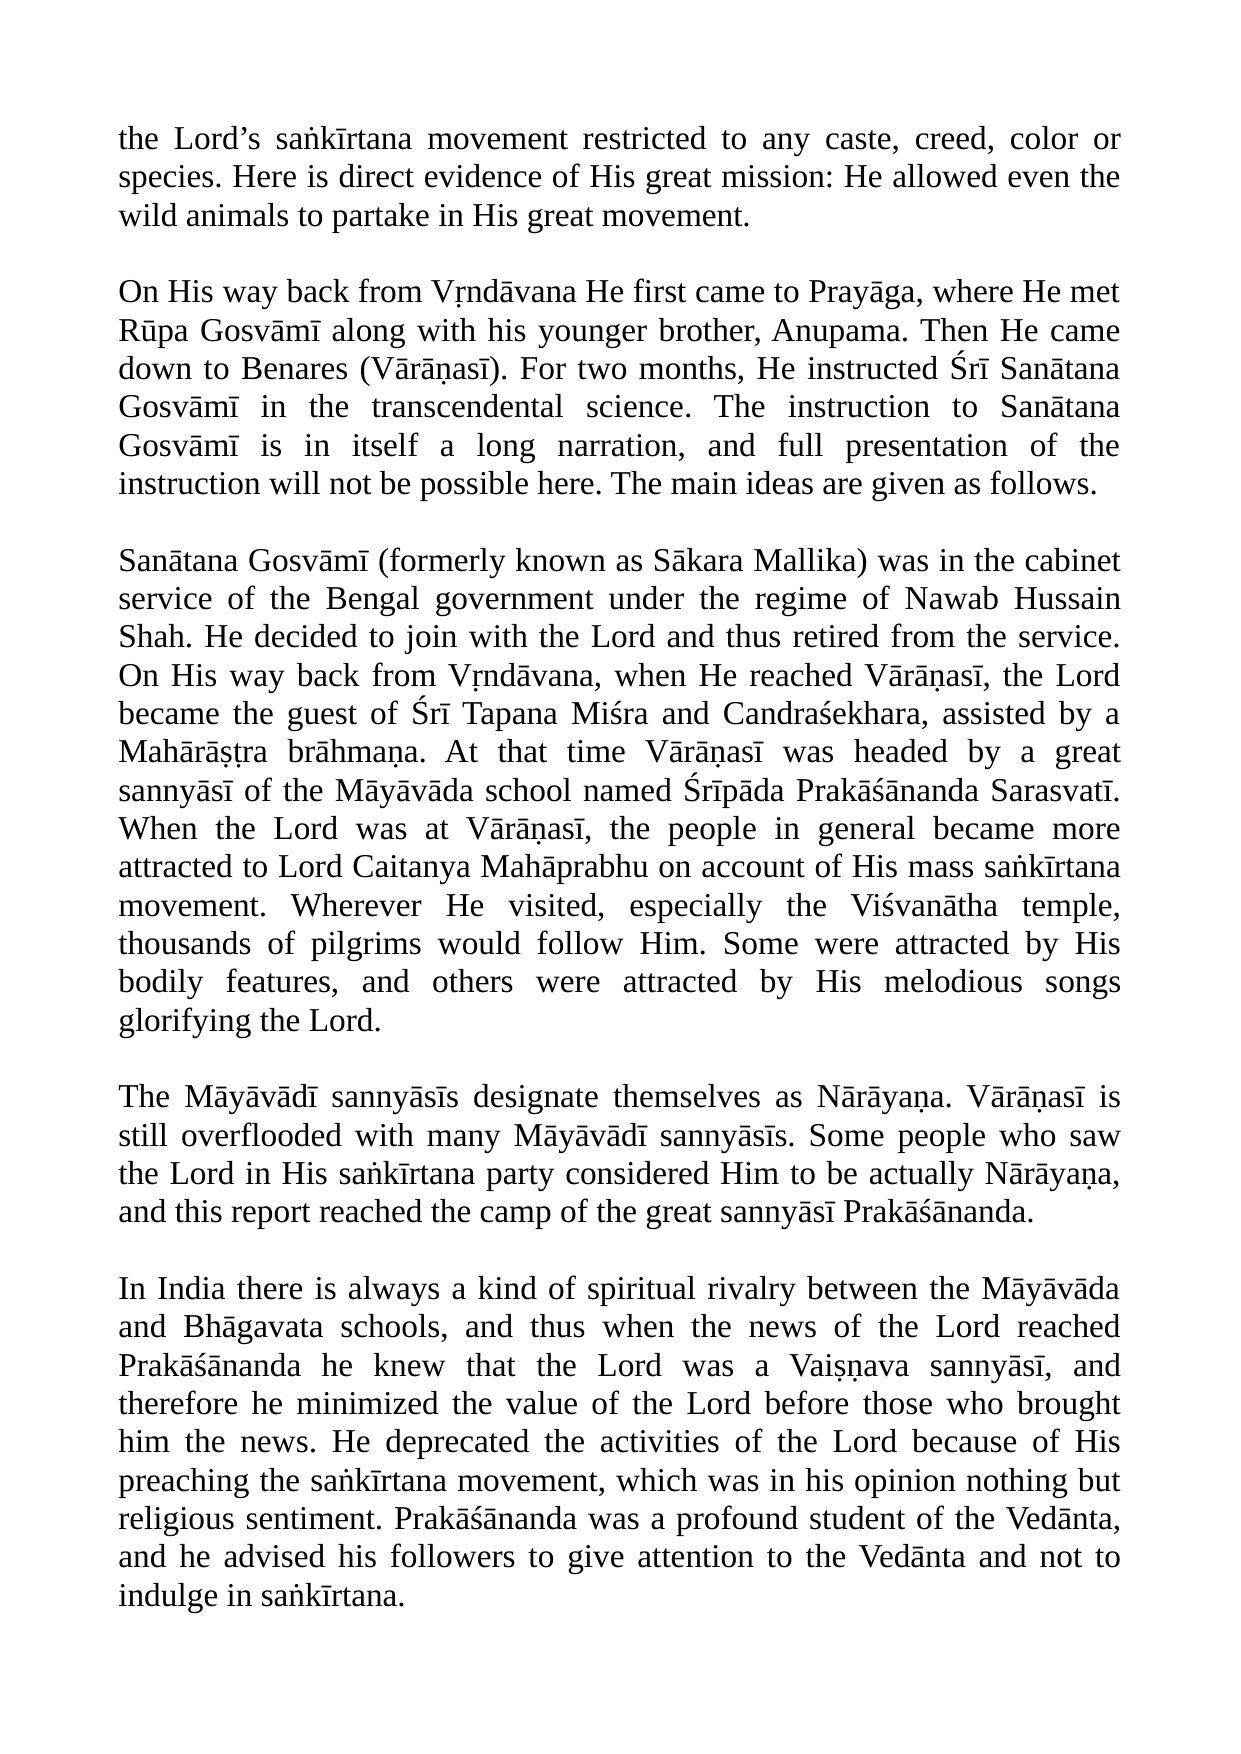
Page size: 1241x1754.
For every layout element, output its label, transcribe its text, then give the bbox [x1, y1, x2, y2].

text The Māyāvādī sannyāsīs designate themselves as Nārāyaṇa. Vārāṇasī is still overflooded with many Māyāvādī sannyāsīs. Some people who saw the Lord in His saṅkīrtana party considered Him to be actually Nārāyaṇa, and this report reached the camp of the great sannyāsī Prakāśānanda. [118, 1076, 1122, 1230]
text Sanātana Gosvāmī (formerly known as Sākara Mallika) was in the cabinet service of the Bengal government under the regime of Nawab Hussain Shah. He decided to join with the Lord and thus retired from the service. On His way back from Vṛndāvana, when He reached Vārāṇasī, the Lord became the guest of Śrī Tapana Miśra and Candraśekhara, assisted by a Mahārāṣṭra brāhmaṇa. At that time Vārāṇasī was headed by a great sannyāsī of the Māyāvāda school named Śrīpāda Prakāśānanda Sarasvatī. When the Lord was at Vārāṇasī, the people in general became more attracted to Lord Caitanya Mahāprabhu on account of His mass saṅkīrtana movement. Wherever He visited, especially the Viśvanātha temple, thousands of pilgrims would follow Him. Some were attracted by His bodily features, and others were attracted by His melodious songs glorifying the Lord. [118, 540, 1122, 1038]
text On His way back from Vṛndāvana He first came to Prayāga, where He met Rūpa Gosvāmī along with his younger brother, Anupama. Then He came down to Benares (Vārāṇasī). For two months, He instructed Śrī Sanātana Gosvāmī in the transcendental science. The instruction to Sanātana Gosvāmī is in itself a long narration, and full presentation of the instruction will not be possible here. The main ideas are given as follows. [118, 271, 1122, 501]
text the Lord’s saṅkīrtana movement restricted to any caste, creed, color or species. Here is direct evidence of His great mission: He allowed even the wild animals to partake in His great movement. [118, 118, 1122, 233]
text In India there is always a kind of spiritual rivalry between the Māyāvāda and Bhāgavata schools, and thus when the news of the Lord reached Prakāśānanda he knew that the Lord was a Vaiṣṇava sannyāsī, and therefore he minimized the value of the Lord before those who brought him the news. He deprecated the activities of the Lord because of His preaching the saṅkīrtana movement, which was in his opinion nothing but religious sentiment. Prakāśānanda was a profound student of the Vedānta, and he advised his followers to give attention to the Vedānta and not to indulge in saṅkīrtana. [118, 1268, 1122, 1613]
